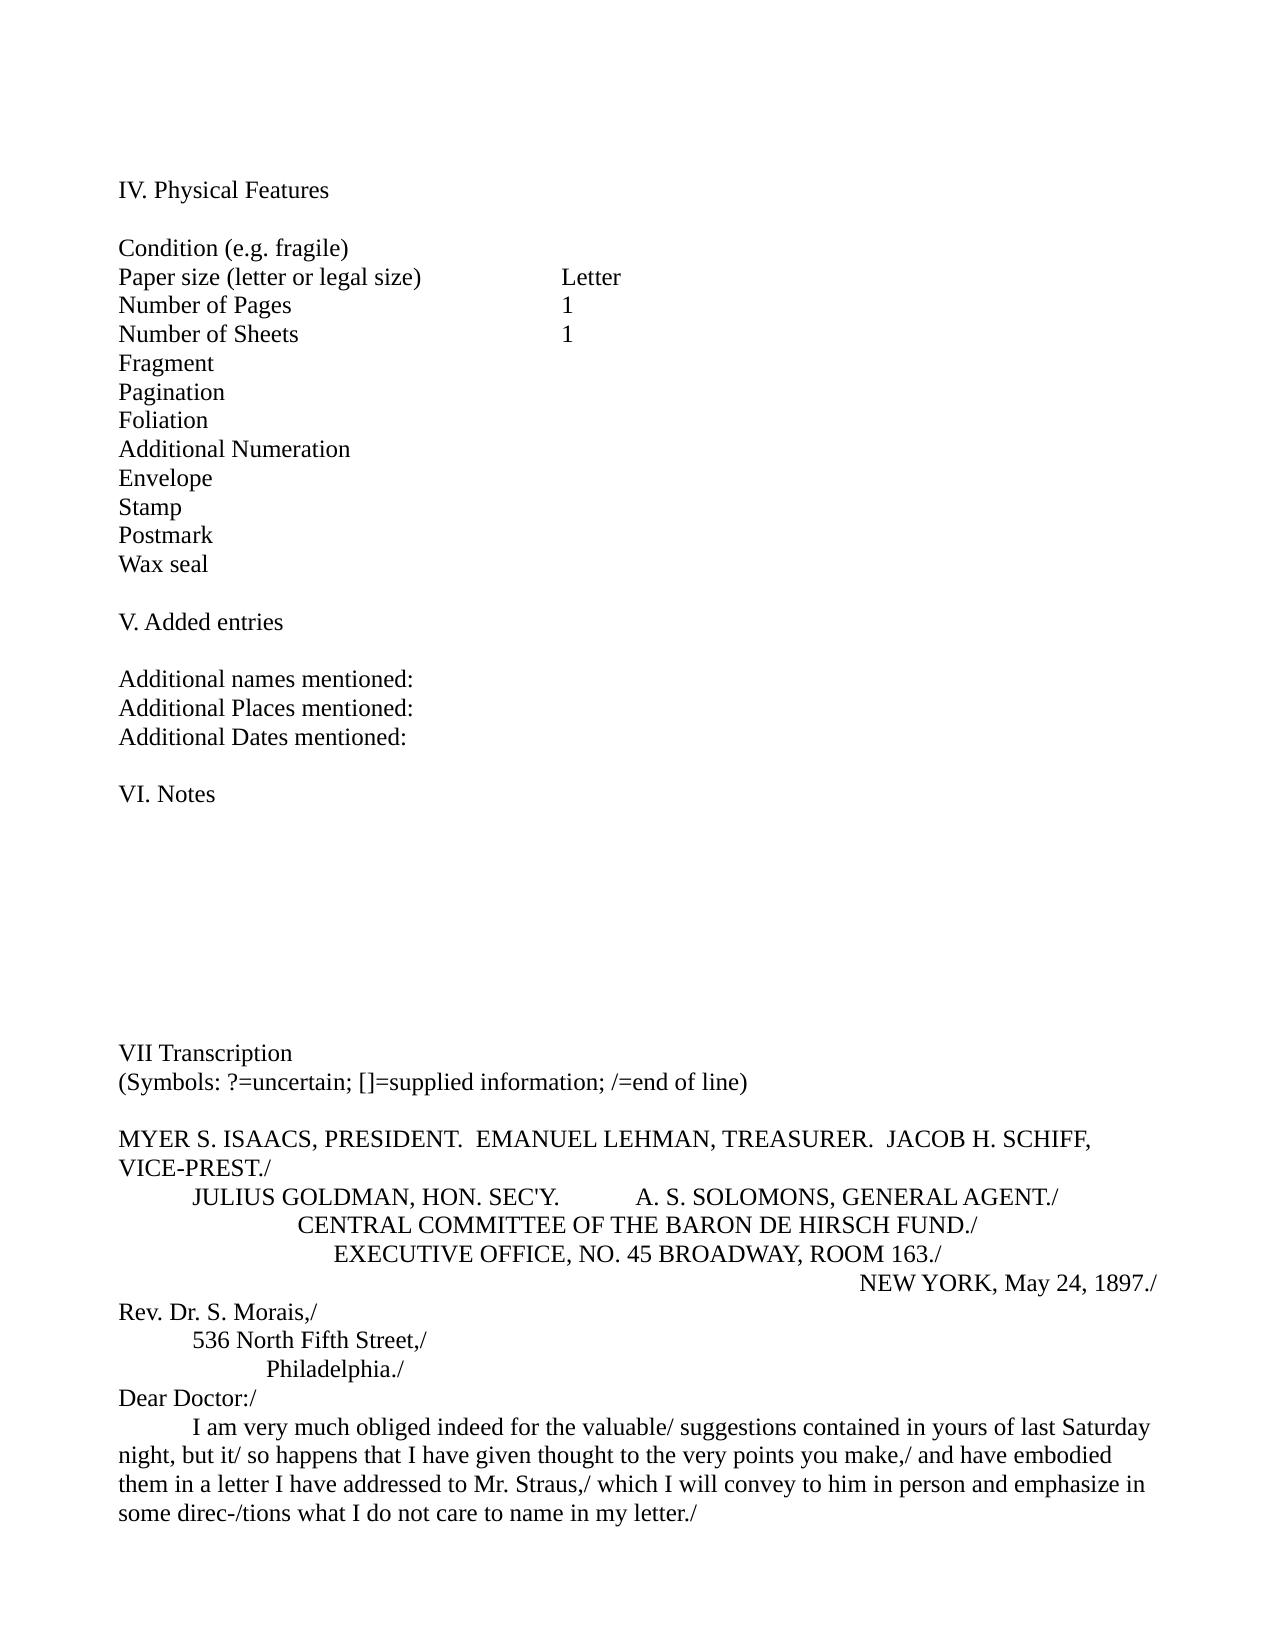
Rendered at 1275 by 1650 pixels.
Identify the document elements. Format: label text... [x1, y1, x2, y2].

text Condition (e.g. fragile) [118, 233, 1157, 262]
text Fragment [118, 348, 1157, 377]
text VI. Notes [118, 779, 1157, 808]
text Philadelphia./ [118, 1354, 1157, 1383]
text Rev. Dr. S. Morais,/ [118, 1297, 1157, 1326]
text Paper size (letter or legal size) Letter [118, 262, 1157, 291]
text MYER S. ISAACS, PRESIDENT. EMANUEL LEHMAN, TREASURER. JACOB H. SCHIFF, VICE-PREST./ [118, 1124, 1157, 1182]
text I am very much obliged indeed for the valuable/ suggestions contained in yours of last Saturday night, but it/ so happens that I have given thought to the very points you make,/ and have embodied them in a letter I have addressed to Mr. Straus,/ which I will convey to him in person and emphasize in some direc-/tions what I do not care to name in my letter./ [118, 1412, 1157, 1527]
text V. Added entries [118, 607, 1157, 636]
text NEW YORK, May 24, 1897./ [118, 1268, 1157, 1297]
text Wax seal [118, 549, 1157, 578]
text Dear Doctor:/ [118, 1383, 1157, 1412]
text 536 North Fifth Street,/ [118, 1326, 1157, 1354]
text CENTRAL COMMITTEE OF THE BARON DE HIRSCH FUND./ [118, 1211, 1157, 1239]
text Number of Sheets 1 [118, 319, 1157, 348]
text EXECUTIVE OFFICE, NO. 45 BROADWAY, ROOM 163./ [118, 1239, 1157, 1268]
text JULIUS GOLDMAN, HON. SEC'Y. A. S. SOLOMONS, GENERAL AGENT./ [118, 1182, 1157, 1211]
text Envelope [118, 463, 1157, 492]
text Foliation [118, 406, 1157, 434]
text Additional names mentioned: [118, 664, 1157, 693]
text (Symbols: ?=uncertain; []=supplied information; /=end of line) [118, 1067, 1157, 1096]
text Additional Dates mentioned: [118, 722, 1157, 751]
text Pagination [118, 377, 1157, 406]
text Postma rk [118, 521, 1157, 549]
text VII Transcription [118, 1038, 1157, 1067]
text Additional Places mentioned: [118, 693, 1157, 722]
text IV. Physical Features [118, 176, 1157, 204]
text Number of Pages 1 [118, 291, 1157, 319]
text Additional Numeration [118, 434, 1157, 463]
text Stamp [118, 492, 1157, 521]
